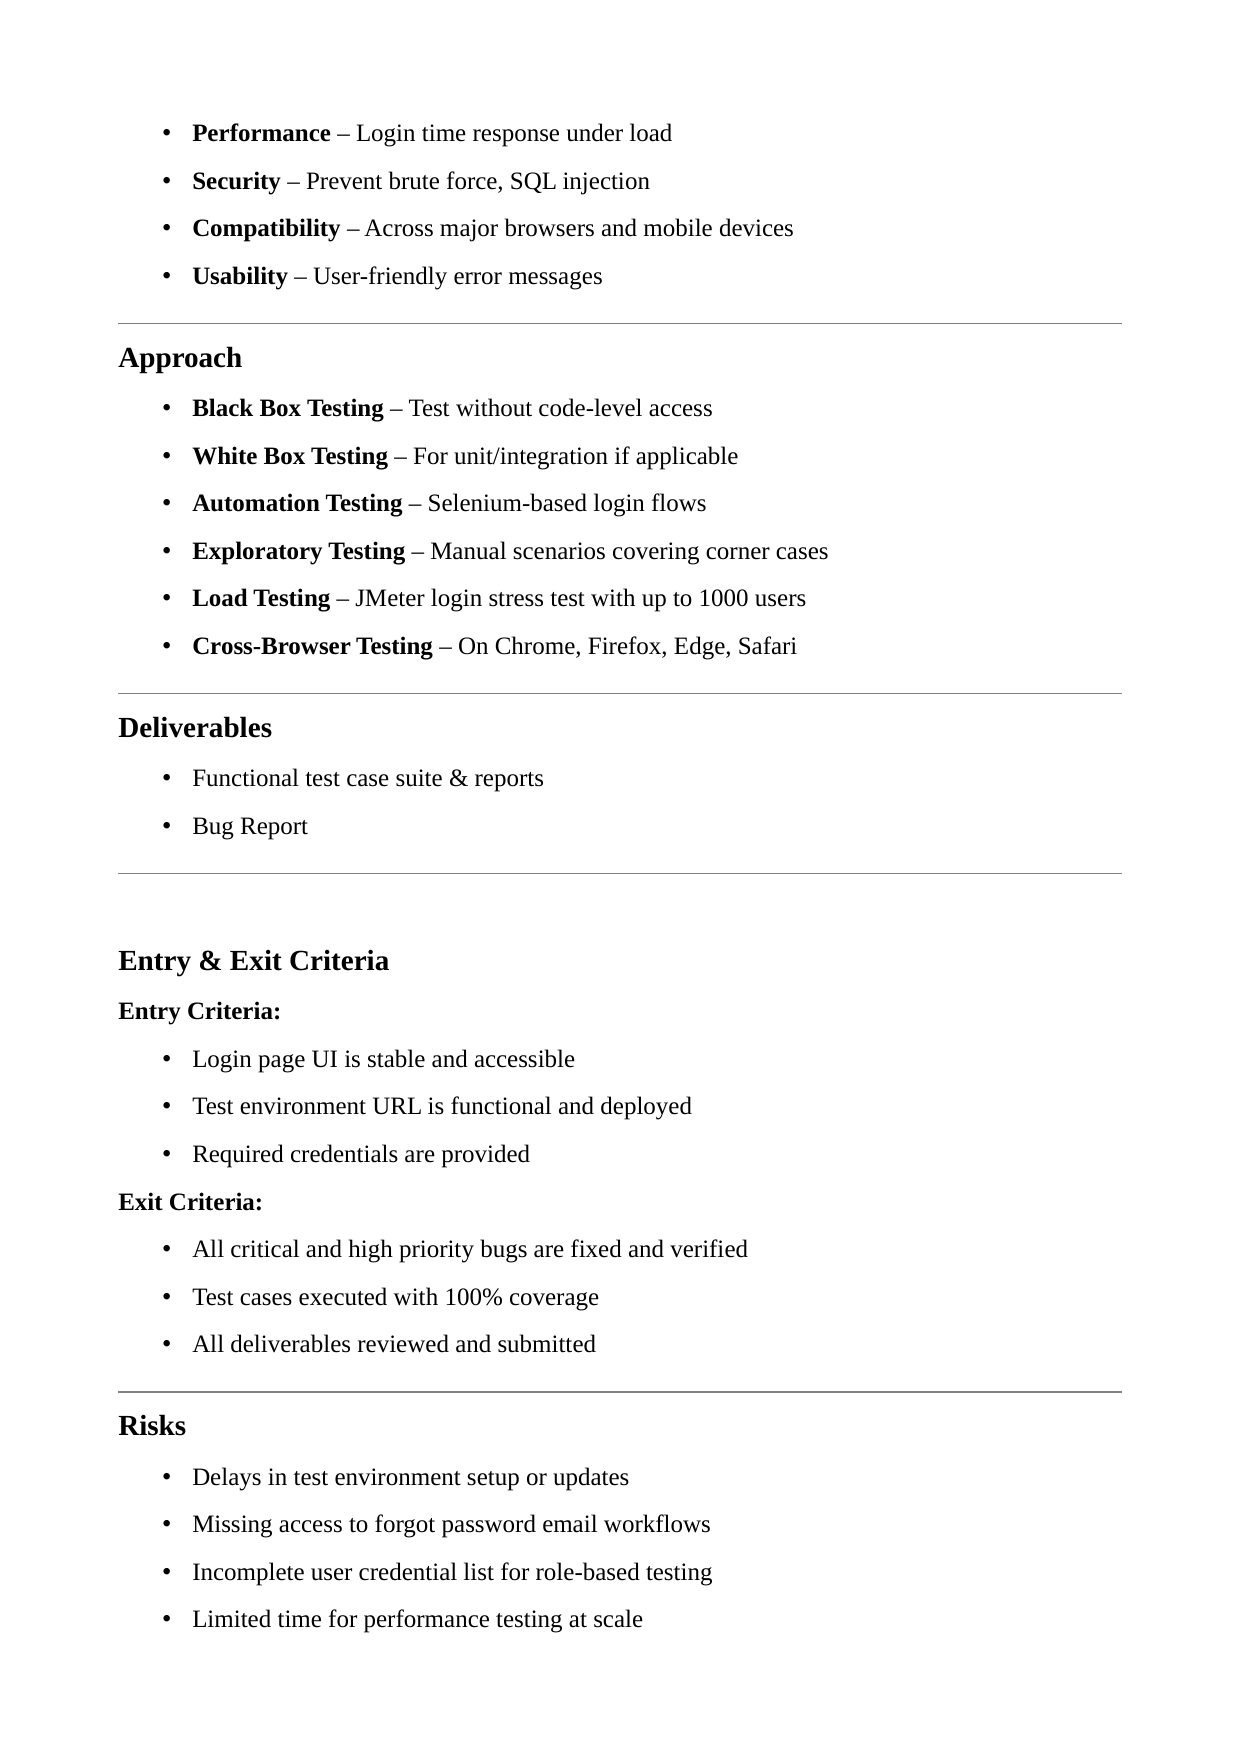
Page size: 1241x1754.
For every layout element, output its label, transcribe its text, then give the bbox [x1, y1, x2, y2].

list Incomplete user credential list for role-based testing [162, 1557, 1122, 1586]
text Exit Criteria: [118, 1187, 1122, 1215]
list All deliverables reviewed and submitted [162, 1329, 1122, 1358]
subtitle Approach [118, 340, 1122, 373]
list Functional test case suite & reports [162, 763, 1122, 792]
list Cross-Browser Testing – On Chrome, Firefox, Edge, Safari [162, 631, 1122, 660]
list All critical and high priority bugs are fixed and verified [162, 1234, 1122, 1263]
subtitle Entry & Exit Criteria [118, 943, 1122, 977]
list Test environment URL is functional and deployed [162, 1091, 1122, 1120]
list Login page UI is stable and accessible [162, 1044, 1122, 1073]
list Load Testing – JMeter login stress test with up to 1000 users [162, 583, 1122, 612]
list Usability – User-friendly error messages [162, 261, 1122, 290]
list Limited time for performance testing at scale [162, 1604, 1122, 1633]
text Entry Criteria: [118, 996, 1122, 1025]
subtitle Deliverables [118, 710, 1122, 744]
list Exploratory Testing – Manual scenarios covering corner cases [162, 536, 1122, 565]
list Bug Report [162, 811, 1122, 840]
list Required credentials are provided [162, 1139, 1122, 1168]
list Black Box Testing – Test without code-level access [162, 393, 1122, 422]
list Delays in test environment setup or updates [162, 1462, 1122, 1490]
list White Box Testing – For unit/integration if applicable [162, 441, 1122, 469]
list Missing access to forgot password email workflows [162, 1509, 1122, 1538]
list Automation Testing – Selenium-based login flows [162, 488, 1122, 517]
list Compatibility – Across major browsers and mobile devices [162, 213, 1122, 242]
list Security – Prevent brute force, SQL injection [162, 166, 1122, 194]
list Performance – Login time response under load [162, 118, 1122, 147]
list Test cases executed with 100% coverage [162, 1282, 1122, 1311]
subtitle Risks [118, 1408, 1122, 1442]
